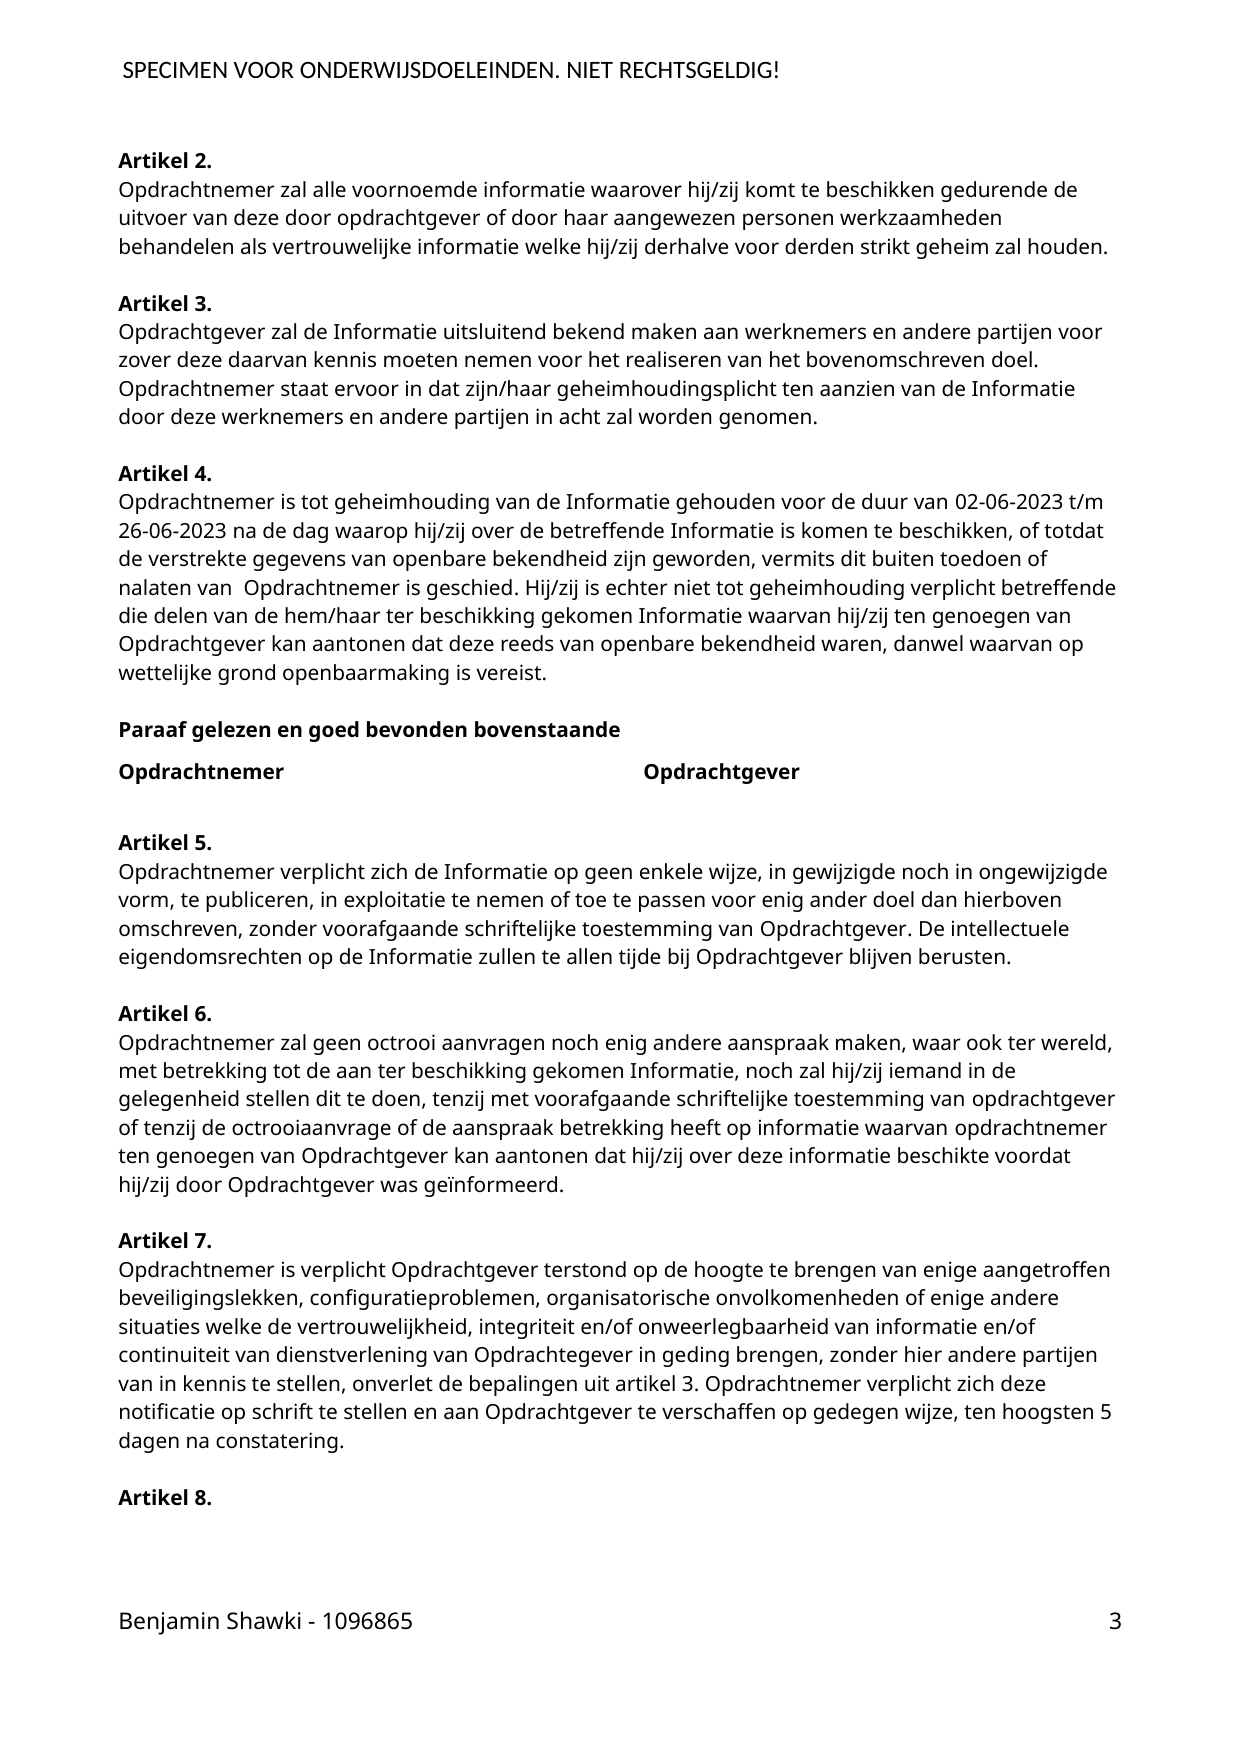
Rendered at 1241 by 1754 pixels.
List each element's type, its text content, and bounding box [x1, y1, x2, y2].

text Paraaf gelezen en goed bevonden bovenstaande [118, 715, 1115, 743]
text Artikel 4. [118, 459, 1122, 487]
text Opdrachtnemer Opdrachtgever [118, 757, 1115, 786]
text Opdrachtnemer verplicht zich de Informatie op geen enkele wijze, in gewijzigde noch in ongewijzigde vorm, te publiceren, in exploitatie te nemen of toe te passen voor enig ander doel dan hierboven omschreven, zonder voorafgaande schriftelijke toestemming van Opdrachtgever. De intellectuele eigendomsrechten op de Informatie zullen te allen tijde bij Opdrachtgever blijven berusten. [118, 857, 1122, 971]
text Opdrachtnemer is tot geheimhouding van de Informatie gehouden voor de duur van 02-06-2023 t/m 26-06-2023 na de dag waarop hij/zij over de betreffende Informatie is komen te beschikken, of totdat de verstrekte gegevens van openbare bekendheid zijn geworden, vermits dit buiten toedoen of nalaten van Opdrachtnemer is geschied. Hij/zij is echter niet tot geheimhouding verplicht betreffende die delen van de hem/haar ter beschikking gekomen Informatie waarvan hij/zij ten genoegen van Opdrachtgever kan aantonen dat deze reeds van openbare bekendheid waren, danwel waarvan op wettelijke grond openbaarmaking is vereist. [118, 487, 1122, 686]
text Opdrachtnemer zal alle voornoemde informatie waarover hij/zij komt te beschikken gedurende de uitvoer van deze door opdrachtgever of door haar aangewezen personen werkzaamheden behandelen als vertrouwelijke informatie welke hij/zij derhalve voor derden strikt geheim zal houden. [118, 175, 1122, 260]
text Artikel 2. [118, 147, 1122, 175]
text Artikel 6. [118, 999, 1122, 1028]
text Opdrachtnemer is verplicht Opdrachtgever terstond op de hoogte te brengen van enige aangetroffen beveiligingslekken, configuratieproblemen, organisatorische onvolkomenheden of enige andere situaties welke de vertrouwelijkheid, integriteit en/of onweerlegbaarheid van informatie en/of continuiteit van dienstverlening van Opdrachtegever in geding brengen, zonder hier andere partijen van in kennis te stellen, onverlet de bepalingen uit artikel 3. Opdrachtnemer verplicht zich deze notificatie op schrift te stellen en aan Opdrachtgever te verschaffen op gedegen wijze, ten hoogsten 5 dagen na constatering. [118, 1255, 1122, 1454]
text Opdrachtnemer zal geen octrooi aanvragen noch enig andere aanspraak maken, waar ook ter wereld, met betrekking tot de aan ter beschikking gekomen Informatie, noch zal hij/zij iemand in de gelegenheid stellen dit te doen, tenzij met voorafgaande schriftelijke toestemming van opdrachtgever of tenzij de octrooiaanvrage of de aanspraak betrekking heeft op informatie waarvan opdrachtnemer ten genoegen van Opdrachtgever kan aantonen dat hij/zij over deze informatie beschikte voordat hij/zij door Opdrachtgever was geïnformeerd. [118, 1028, 1122, 1198]
text Artikel 8. [118, 1483, 1122, 1511]
text Artikel 7. [118, 1227, 1122, 1255]
text Artikel 3. [118, 289, 1122, 317]
text Artikel 5. [118, 828, 1122, 857]
text Opdrachtgever zal de Informatie uitsluitend bekend maken aan werknemers en andere partijen voor zover deze daarvan kennis moeten nemen voor het realiseren van het bovenomschreven doel. Opdrachtnemer staat ervoor in dat zijn/haar geheimhoudingsplicht ten aanzien van de Informatie door deze werknemers en andere partijen in acht zal worden genomen. [118, 317, 1122, 459]
